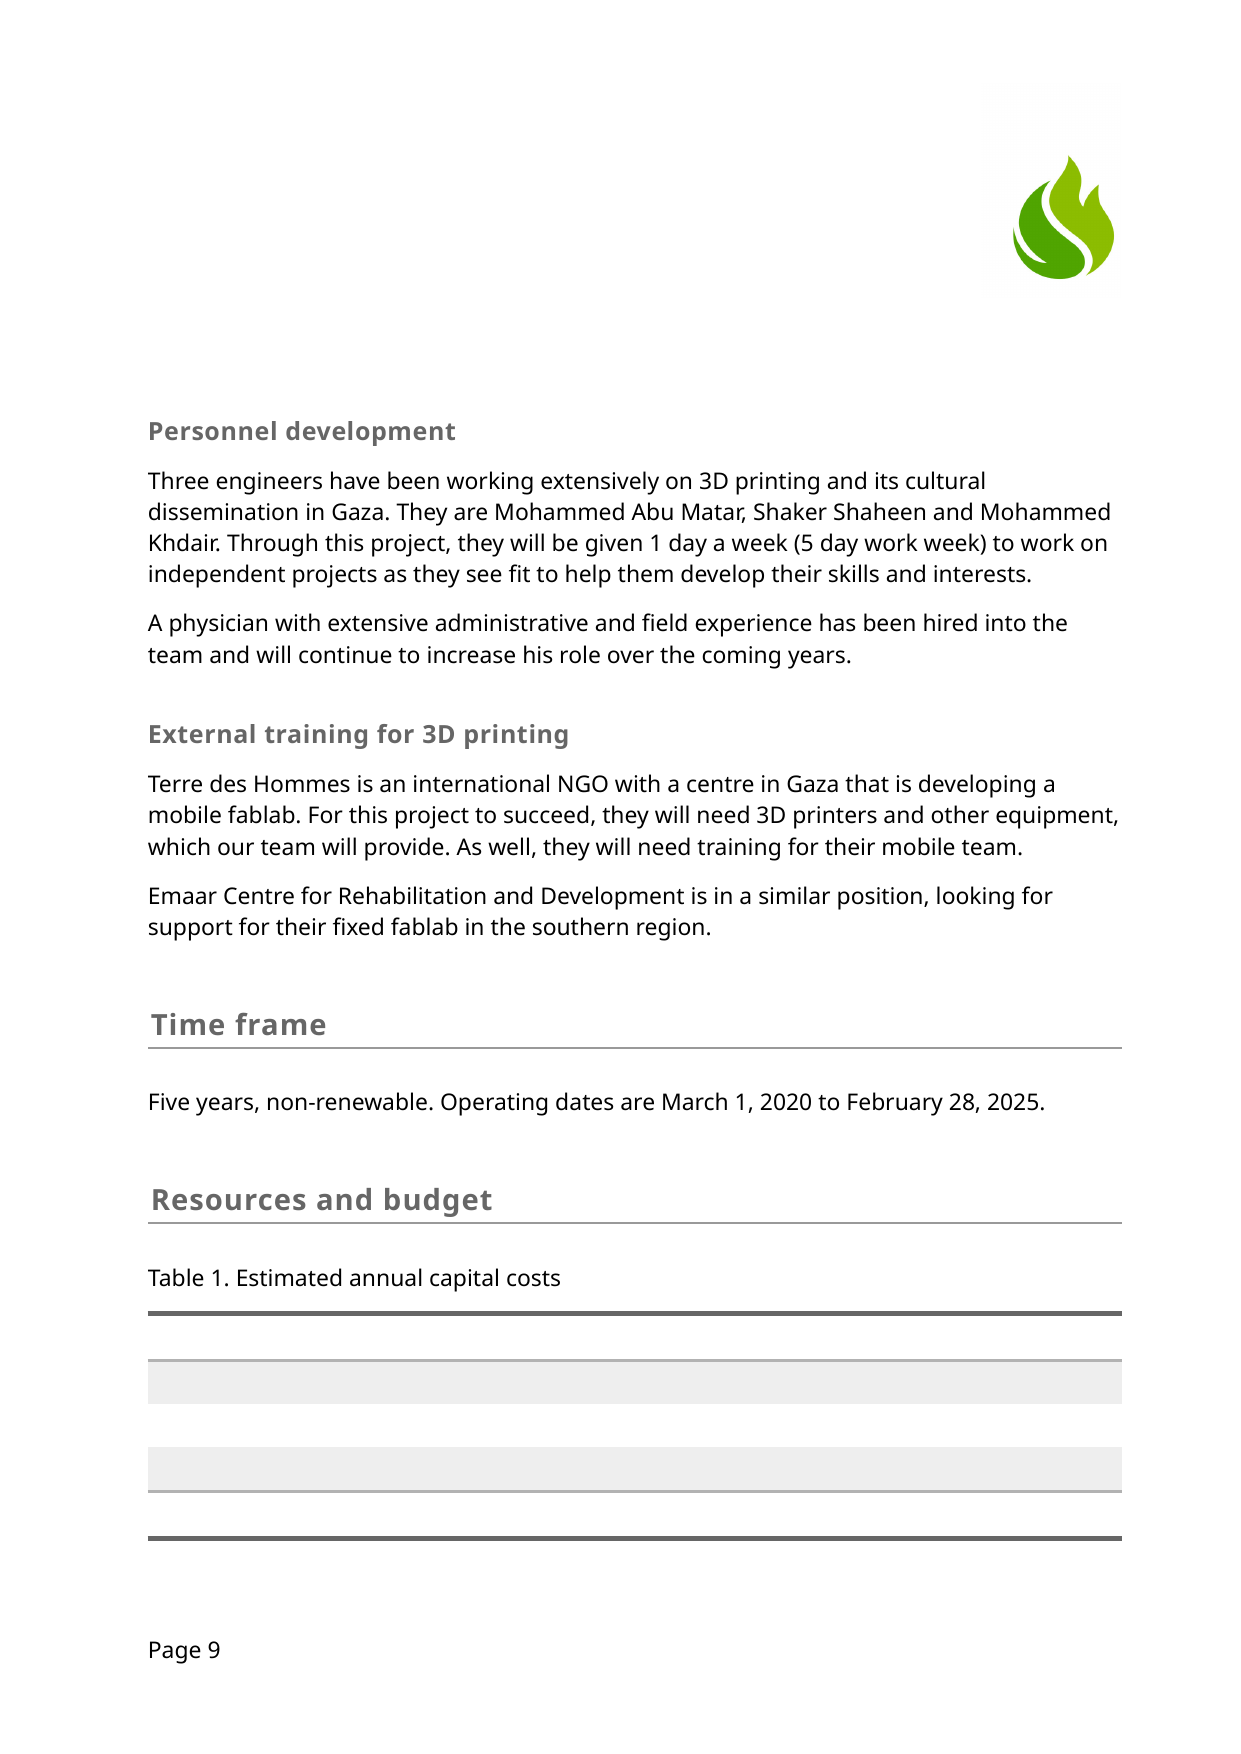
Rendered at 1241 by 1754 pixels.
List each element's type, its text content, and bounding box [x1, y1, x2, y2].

table_cell 1 [485, 1405, 597, 1447]
table_cell 1 [485, 1447, 597, 1490]
table_cell [927, 1493, 1122, 1536]
table_cell Total [148, 1493, 485, 1536]
subtitle Resources and budget [148, 1177, 1122, 1222]
text A physician with extensive administrative and field experience has been hired into the team and will continue to increase his role over the coming years. [148, 607, 1122, 670]
table_cell 2700 [597, 1362, 732, 1404]
table_cell 150 [597, 1447, 732, 1490]
subtitle External training for 3D printing [148, 717, 1122, 751]
table_cell Solar system enlargement [148, 1362, 485, 1404]
table_cell $500.00 [732, 1405, 927, 1447]
table_cell 1 [485, 1362, 597, 1404]
table_header Unit cost [597, 1316, 732, 1359]
table_header Quantity [485, 1316, 597, 1359]
table_cell [485, 1493, 597, 1536]
subtitle Time frame [148, 1001, 1122, 1047]
picture [981, 83, 1026, 298]
table_cell $3,350.00 [732, 1493, 927, 1536]
text Terre des Hommes is an international NGO with a centre in Gaza that is developing a mobile fablab. For this project to succeed, they will need 3D printers and other equipment, which our team will provide. As well, they will need training for their mobile team. [148, 768, 1122, 862]
table_header Item [148, 1316, 485, 1359]
table_cell SF [927, 1447, 1122, 1490]
table_cell 500 [597, 1405, 732, 1447]
text Emaar Centre for Rehabilitation and Development is in a similar position, looking for support for their fixed fablab in the southern region. [148, 880, 1122, 942]
text Three engineers have been working extensively on 3D printing and its cultural dissemination in Gaza. They are Mohammed Abu Matar, Shaker Shaheen and Mohammed Khdair. Through this project, they will be given 1 day a week (5 day work week) to work on independent projects as they see fit to help them develop their skills and interests. [148, 465, 1122, 590]
table_cell SF [927, 1405, 1122, 1447]
table_cell [597, 1493, 732, 1536]
table_header Contributor [927, 1316, 1122, 1359]
table_cell $2,700.00 [732, 1362, 927, 1404]
text Table 1. Estimated annual capital costs [148, 1262, 1122, 1293]
text Five years, non-renewable. Operating dates are March 1, 2020 to February 28, 2025. [148, 1086, 1122, 1118]
table_cell Safety equipment [148, 1447, 485, 1490]
table_cell Injection molding [148, 1405, 485, 1447]
table_cell $150.00 [732, 1447, 927, 1490]
subtitle Personnel development [148, 414, 1122, 448]
table_header Total cost [732, 1316, 927, 1359]
table_cell SF [927, 1362, 1122, 1404]
